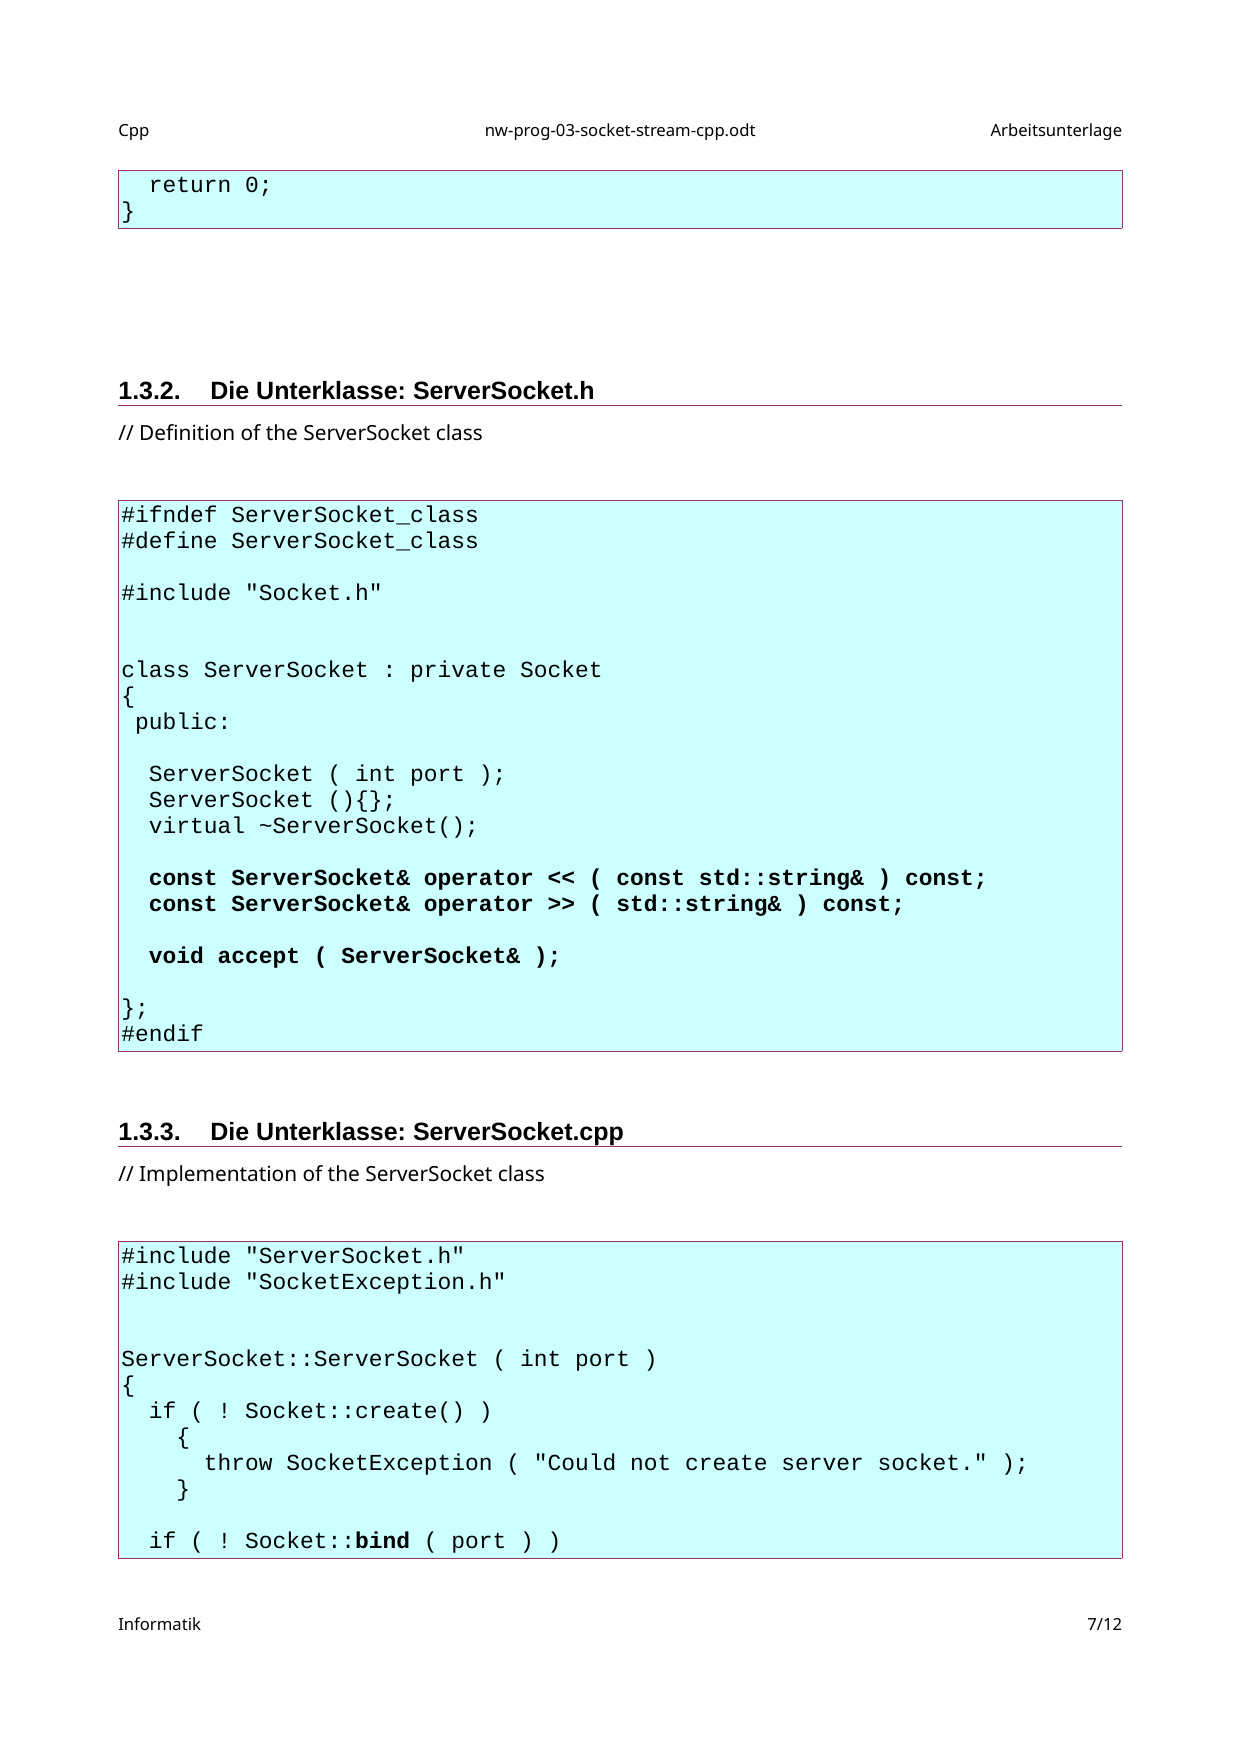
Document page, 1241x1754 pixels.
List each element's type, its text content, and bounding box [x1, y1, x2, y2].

text // Definition of the ServerSocket class [118, 418, 1122, 447]
text const ServerSocket& operator << ( const std::string& ) const; [119, 863, 1122, 889]
text void accept ( ServerSocket& ); [119, 941, 1122, 967]
text } [119, 1474, 1122, 1500]
text if ( ! Socket::create() ) [119, 1397, 1122, 1423]
text #include "Socket.h" [119, 578, 1122, 604]
subtitle Die Unterklasse: ServerSocket.cpp [118, 1117, 1122, 1146]
text ServerSocket (){}; [119, 786, 1122, 811]
subtitle Die Unterklasse: ServerSocket.h [118, 376, 1122, 405]
text throw SocketException ( "Could not create server socket." ); [119, 1448, 1122, 1474]
text #ifndef ServerSocket_class [119, 501, 1122, 526]
text #define ServerSocket_class [119, 526, 1122, 552]
text { [119, 1423, 1122, 1448]
text { [119, 1371, 1122, 1397]
text const ServerSocket& operator >> ( std::string& ) const; [119, 889, 1122, 915]
text }; [119, 993, 1122, 1019]
text if ( ! Socket::bind ( port ) ) [119, 1526, 1122, 1558]
text #endif [119, 1019, 1122, 1051]
text virtual ~ServerSocket(); [119, 811, 1122, 837]
text class ServerSocket : private Socket [119, 656, 1122, 682]
text #include "SocketException.h" [119, 1267, 1122, 1293]
text return 0; [119, 171, 1122, 196]
text ServerSocket::ServerSocket ( int port ) [119, 1345, 1122, 1371]
text { [119, 682, 1122, 708]
text ServerSocket ( int port ); [119, 759, 1122, 786]
text #include "ServerSocket.h" [119, 1242, 1122, 1267]
text public: [119, 708, 1122, 734]
text } [119, 196, 1122, 228]
text // Implementation of the ServerSocket class [118, 1159, 1122, 1188]
